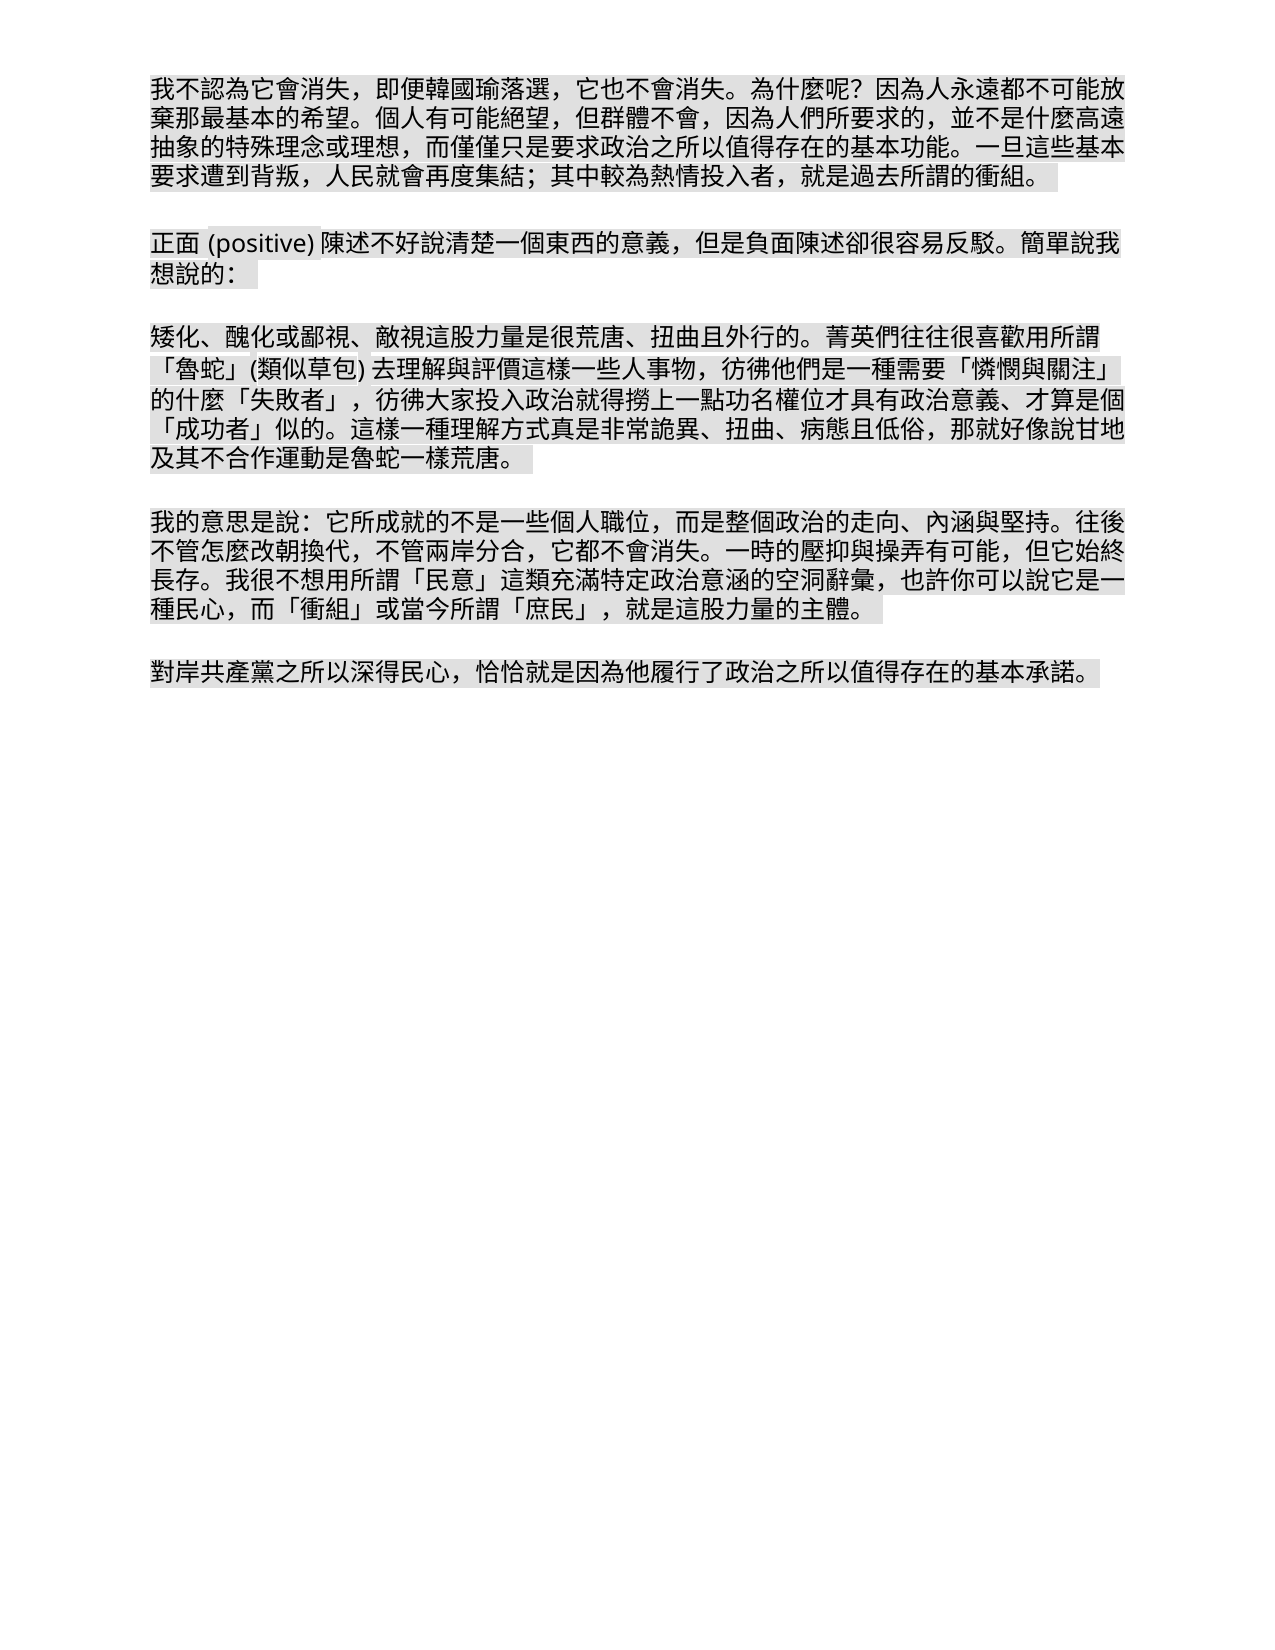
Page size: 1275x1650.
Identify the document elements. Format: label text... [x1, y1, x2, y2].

text 卡韓政變 (194)：衝組不死，庶民長存 陳真 2019.11.13. 台灣反對運動中，「衝組」扮演的角色和影響為何？這題目太籠統，沒法答。 「衝組」就是類似現在的韓粉，韓家軍，差別只是在於過去的衝組通常就是街頭上被打被抓、但平常在媒體上同樣是不斷被抹黑被羞辱被嘲弄與醜化的對象，但他們依舊奮不顧身，故謂之「衝組」。 我的黨外夥伴們幾乎都是衝組，愛恨分明，充滿熱情，但也因此很容易被政客所操弄及利用。我們負責衝撞，負責受傷，負責前途不保，負責家破人亡，而人渣政客們則是負責收割，負責撈錢，負責吃香喝辣，負責環肥燕瘦夜夜笙歌，負責爭權位搶資源。 我的好朋友詹益樺，就是衝組的一個典型人物，不求名利，不計毀譽，不顧一己安危。他比我年長六、七歲，但我比他更早投入黨外，算起來是我的「學弟」。你知道他為何加入黨外嗎？我是聽他說的： 他工專沒念完就去跑船，跑遠洋，過得很辛苦，看不到希望。差不多是1985年或更早，在一次船難中被洋人救起，好像是在紐西蘭或澳洲我不是很確定，只記得他說洋人收留他養傷，還讓他住進洋人的家裏，讓他感受到一種人與人之間的溫暖以及良好的社會制度。 於是，當他回到台灣，便決定投入黨外，立法院的招牌就是在一次抗爭中被他拆下來當場砸爛的，因為他說裏頭養著一堆不顧蒼生不知民間疾苦的老賊。後來，他從事農運，來到高雄找戴振耀，因而成為我的同志。 阿樺學識不多，但平常很喜歡討論各種概念的意義；言談中常提起兩個字：「尊嚴」。有幾次，他憤憤不平地說，他這輩子絕不願意再讓自己的尊嚴遭到踐踏。他指的就是農漁工生活之辛苦與艱難；彷彿人民生活安康只是權貴政治的一種施捨，而不是廣大人民所應得。 他對此總是表現得非常非常憤怒。許多時候，我心裏是這麼想的：「阿樺所講的，我都認同。但是，透過他異樣的憤怒，彷彿讓我更深體會了這些想法的真實意義與價值。」 回歸正題。所謂「衝組」的政治意義不容易談，畢竟指涉不明，但是道德意義自然是比較好談，較為明確。這樣一種草根力量，依我看，恐怕才是影響島內政治走向的一個主要力量 (外部力量當然還是美國說了算)，畢竟引領政治的，不會是政治權位本身，而是它背後的力量與堅持、價值與思維。 它的頭一次集結就是所謂「黨外」，反貪腐，反酬庸，反分贓，反東廠，反軍購，反權貴，反剝削，要求社會安全與福利，要求重視弱勢群體，重視人民的實質生活、尊嚴與自由。也正因為如此，衝組的主體當然就是農漁工，因為他們往往是不良政治的第一線犧牲者。 這回是第二次集結，我稱它是二次黨外是有點道理的，只是說來話長。 我不認為它會消失，即便韓國瑜落選，它也不會消失。為什麼呢？因為人永遠都不可能放棄那最基本的希望。個人有可能絕望，但群體不會，因為人們所要求的，並不是什麼高遠抽象的特殊理念或理想，而僅僅只是要求政治之所以值得存在的基本功能。一旦這些基本要求遭到背叛，人民就會再度集結；其中較為熱情投入者，就是過去所謂的衝組。 正面 (positive) 陳述不好說清楚一個東西的意義，但是負面陳述卻很容易反駁。簡單說我想說的： 矮化、醜化或鄙視、敵視這股力量是很荒唐、扭曲且外行的。菁英們往往很喜歡用所謂「魯蛇」(類似草包) 去理解與評價這樣一些人事物，彷彿他們是一種需要「憐憫與關注」的什麼「失敗者」，彷彿大家投入政治就得撈上一點功名權位才具有政治意義、才算是個「成功者」似的。這樣一種理解方式真是非常詭異、扭曲、病態且低俗，那就好像說甘地及其不合作運動是魯蛇一樣荒唐。 我的意思是說：它所成就的不是一些個人職位，而是整個政治的走向、內涵與堅持。往後不管怎麼改朝換代，不管兩岸分合，它都不會消失。一時的壓抑與操弄有可能，但它始終長存。我很不想用所謂「民意」這類充滿特定政治意涵的空洞辭彙，也許你可以說它是一種民心，而「衝組」或當今所謂「庶民」，就是這股力量的主體。 對岸共產黨之所以深得民心，恰恰就是因為他履行了政治之所以值得存在的基本承諾。 [150, 75, 1125, 688]
